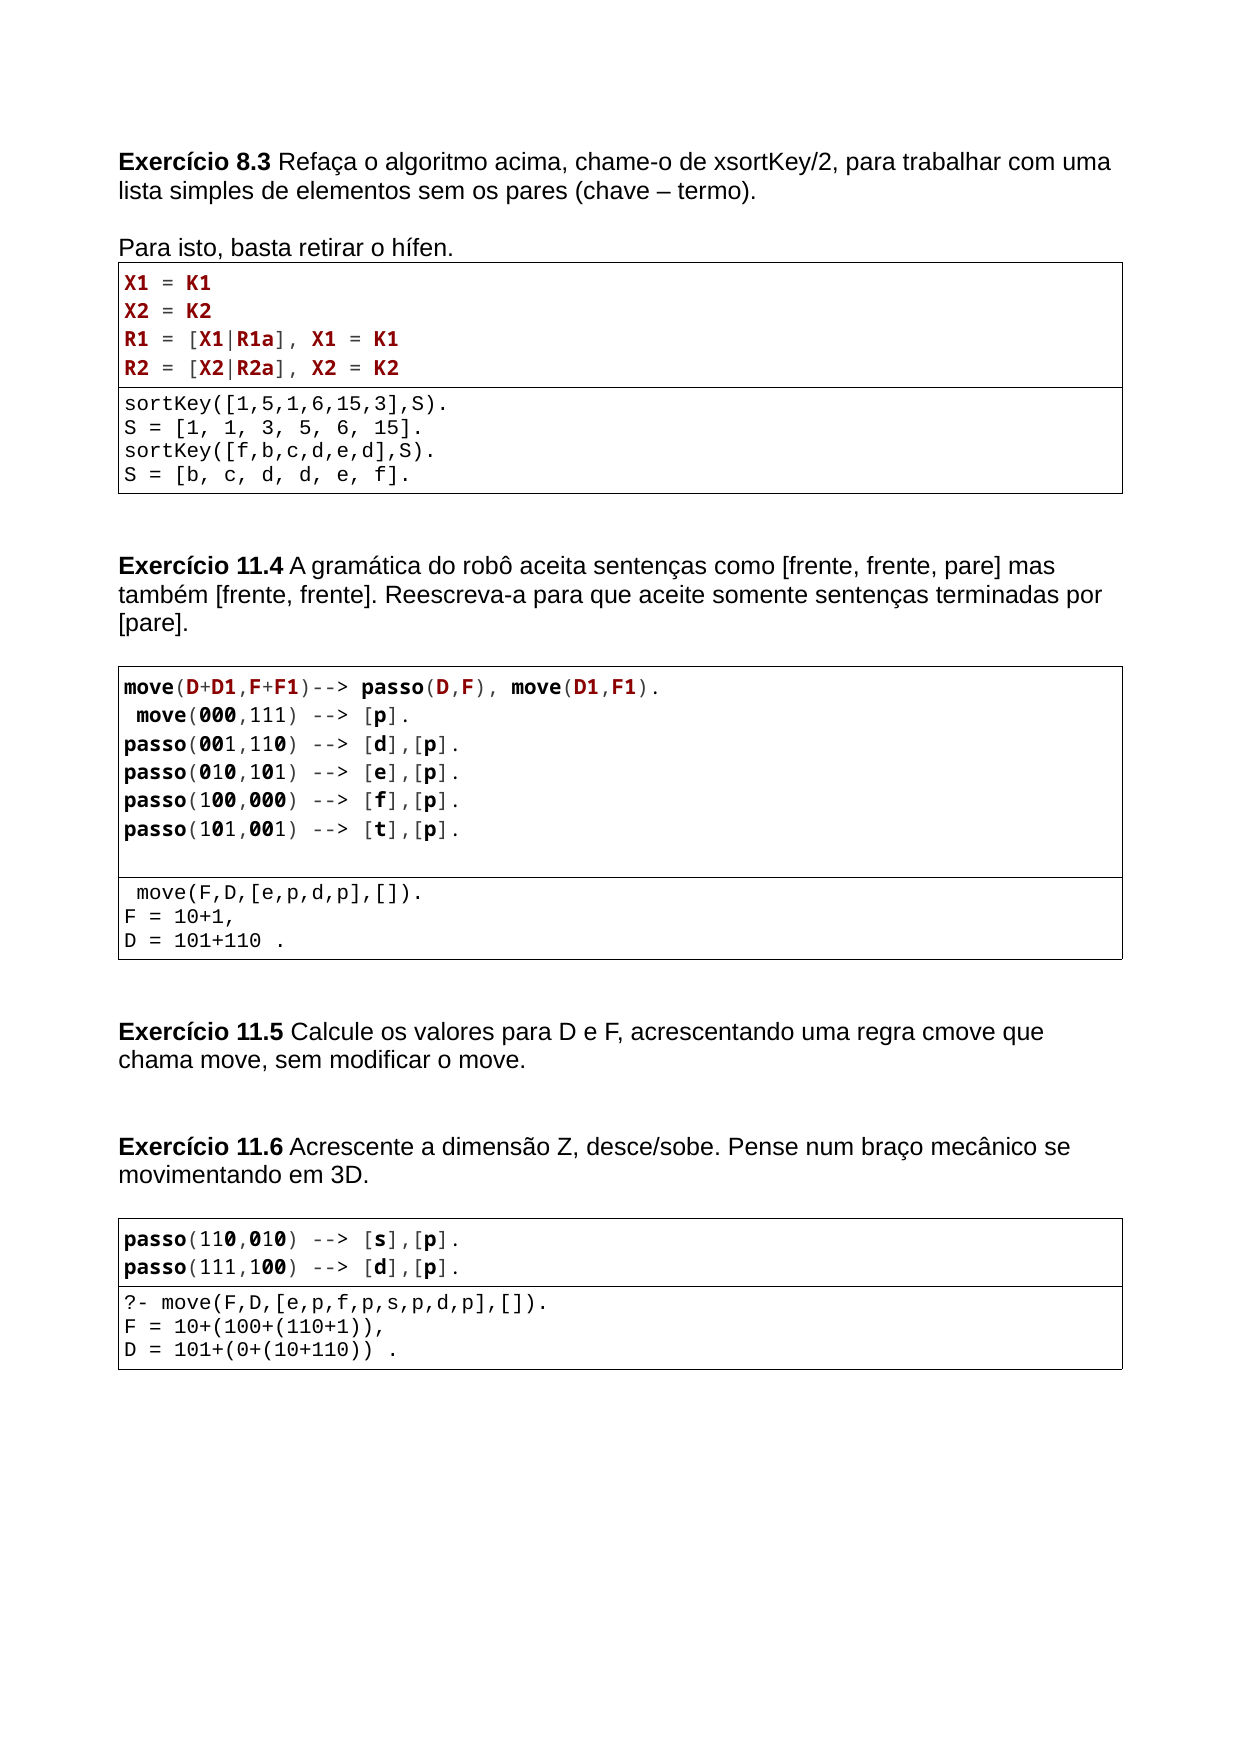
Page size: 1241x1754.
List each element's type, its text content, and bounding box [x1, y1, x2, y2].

table_cell move(F,D,[e,p,d,p],[]). F = 10+1, D = 101+110 . [119, 878, 1122, 959]
table_cell ?- move(F,D,[e,p,f,p,s,p,d,p],[]). F = 10+(100+(110+1)), D = 101+(0+(10+110)) . [119, 1287, 1122, 1369]
text Exercício 11.5 Calcule os valores para D e F, acrescentando uma regra cmove que chama move, sem modificar o move. [118, 1017, 1122, 1074]
text também [frente, frente]. Reescreva-a para que aceite somente sentenças terminadas por [118, 580, 1122, 608]
text Para isto, basta retirar o hífen. [118, 233, 1122, 262]
table_cell sortKey([1,5,1,6,15,3],S). S = [1, 1, 3, 5, 6, 15]. sortKey([f,b,c,d,e,d],S). S = [b, c, d, d, e, f]. [119, 388, 1122, 493]
text Exercício 11.6 Acrescente a dimensão Z, desce/sobe. Pense num braço mecânico se movimentando em 3D. [118, 1132, 1122, 1189]
text Exercício 8.3 Refaça o algoritmo acima, chame-o de xsortKey/2, para trabalhar com uma lista simples de elementos sem os pares (chave – termo). [118, 147, 1122, 204]
text Exercício 11.4 A gramática do robô aceita sentenças como [frente, frente, pare] mas [118, 551, 1122, 580]
table_header X1 = K1 X2 = K2 R1 = [X1|R1a], X1 = K1 R2 = [X2|R2a], X2 = K2 [119, 263, 1122, 387]
table_header move(D+D1,F+F1)--> passo(D,F), move(D1,F1). move(000,111) --> [p]. passo(001,110) --> [d],[p]. passo(010,101) --> [e],[p]. passo(100,000) --> [f],[p]. passo(101,001) --> [t],[p]. [119, 667, 1122, 877]
text [pare]. [118, 608, 1122, 637]
table_header passo(110,010) --> [s],[p]. passo(111,100) --> [d],[p]. [119, 1219, 1122, 1286]
